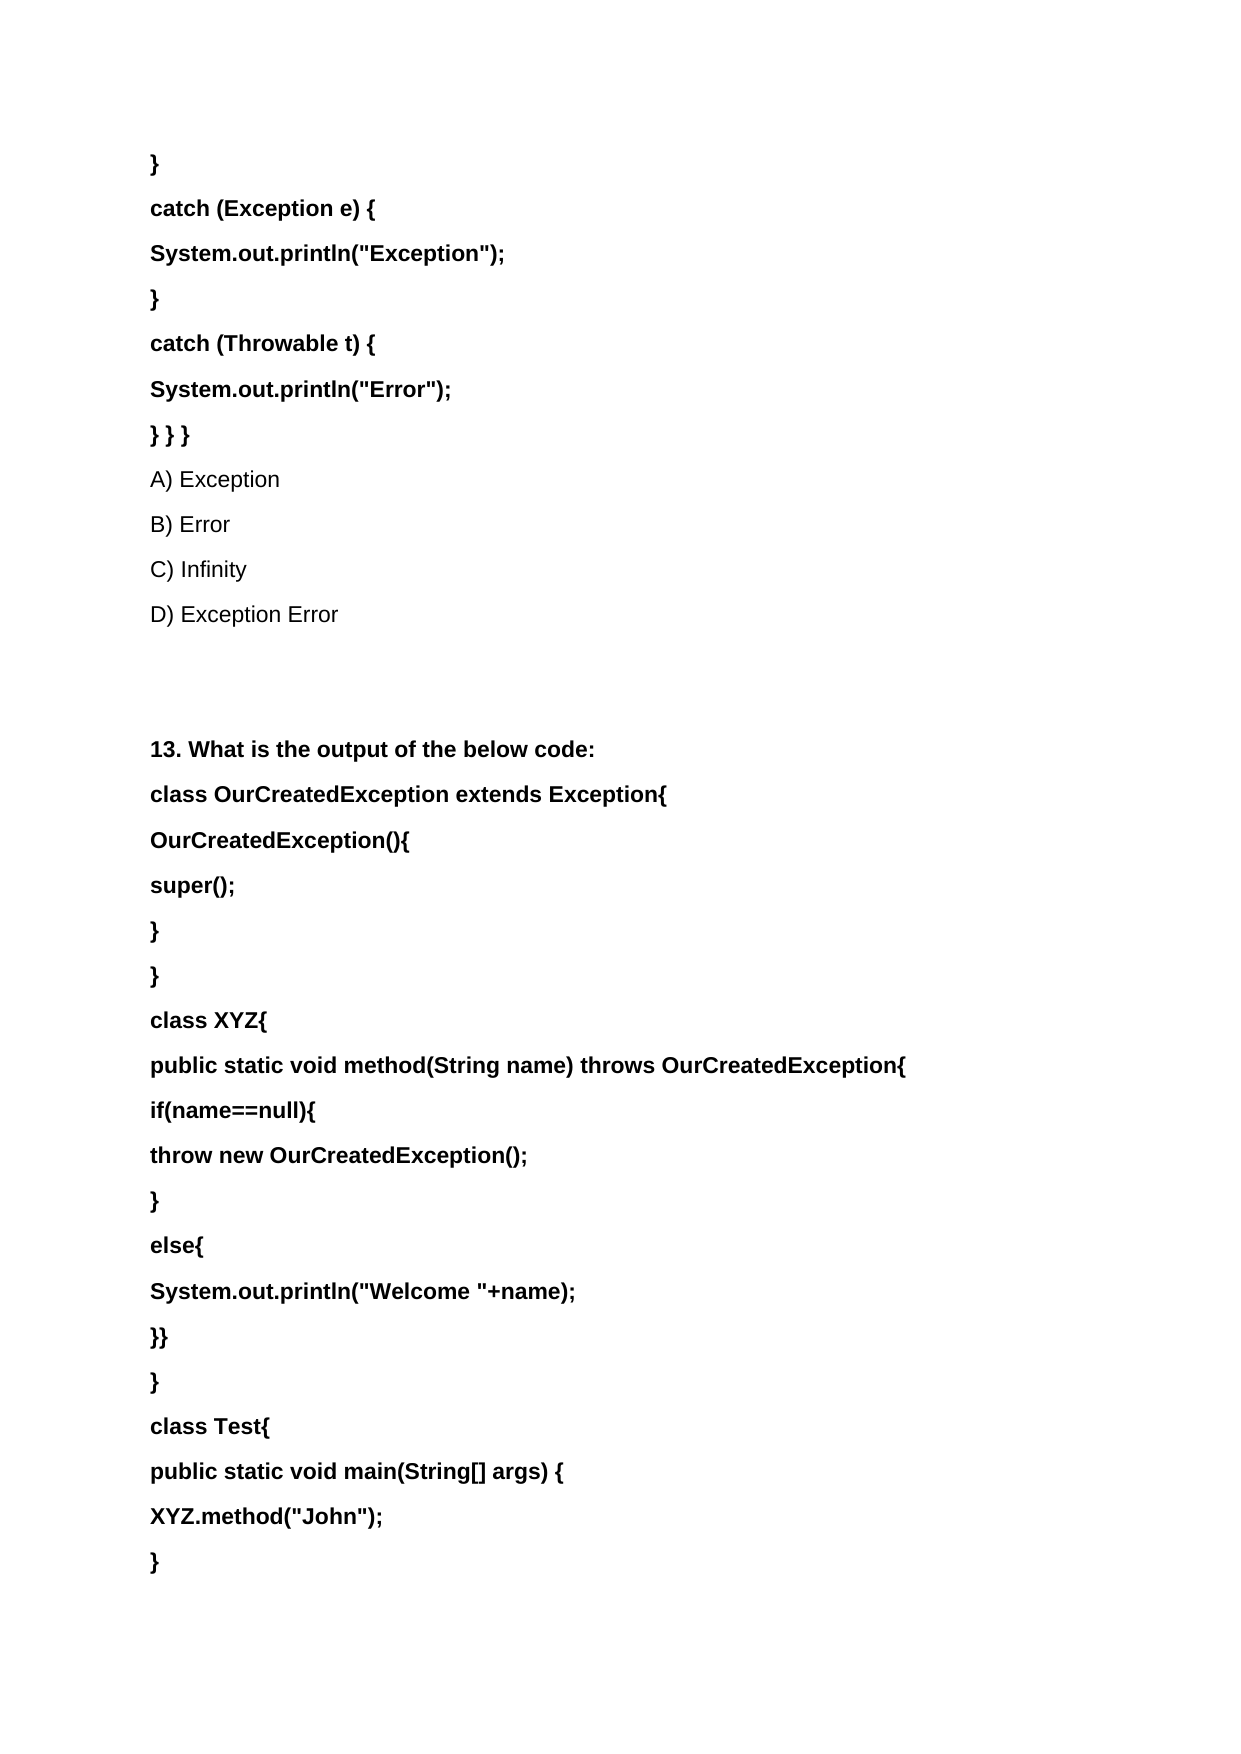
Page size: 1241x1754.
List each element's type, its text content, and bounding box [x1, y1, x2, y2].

text System.out.println("Error"); [150, 376, 1090, 402]
text }} [150, 1323, 1090, 1349]
text } [150, 962, 1090, 988]
text } [150, 285, 1090, 312]
text D) Exception Error [150, 601, 1090, 627]
text C) Infinity [150, 556, 1090, 582]
text else{ [150, 1232, 1090, 1259]
text super(); [150, 872, 1090, 898]
text catch (Exception e) { [150, 195, 1090, 221]
text System.out.println("Exception"); [150, 240, 1090, 267]
text A) Exception [150, 466, 1090, 492]
text } [150, 1368, 1090, 1394]
text } [150, 150, 1090, 176]
text catch (Throwable t) { [150, 330, 1090, 357]
text } [150, 917, 1090, 943]
text XYZ.method("John"); [150, 1503, 1090, 1529]
text class OurCreatedException extends Exception{ [150, 781, 1090, 808]
text if(name==null){ [150, 1097, 1090, 1123]
text public static void method(String name) throws OurCreatedException{ [150, 1052, 1090, 1078]
text } [150, 1187, 1090, 1214]
text } [150, 1548, 1090, 1574]
text throw new OurCreatedException(); [150, 1142, 1090, 1169]
text 13. What is the output of the below code: [150, 736, 1090, 763]
text System.out.println("Welcome "+name); [150, 1278, 1090, 1304]
text B) Error [150, 511, 1090, 537]
text public static void main(String[] args) { [150, 1458, 1090, 1484]
text class XYZ{ [150, 1007, 1090, 1033]
text OurCreatedException(){ [150, 827, 1090, 853]
text } } } [150, 421, 1090, 447]
text class Test{ [150, 1413, 1090, 1439]
